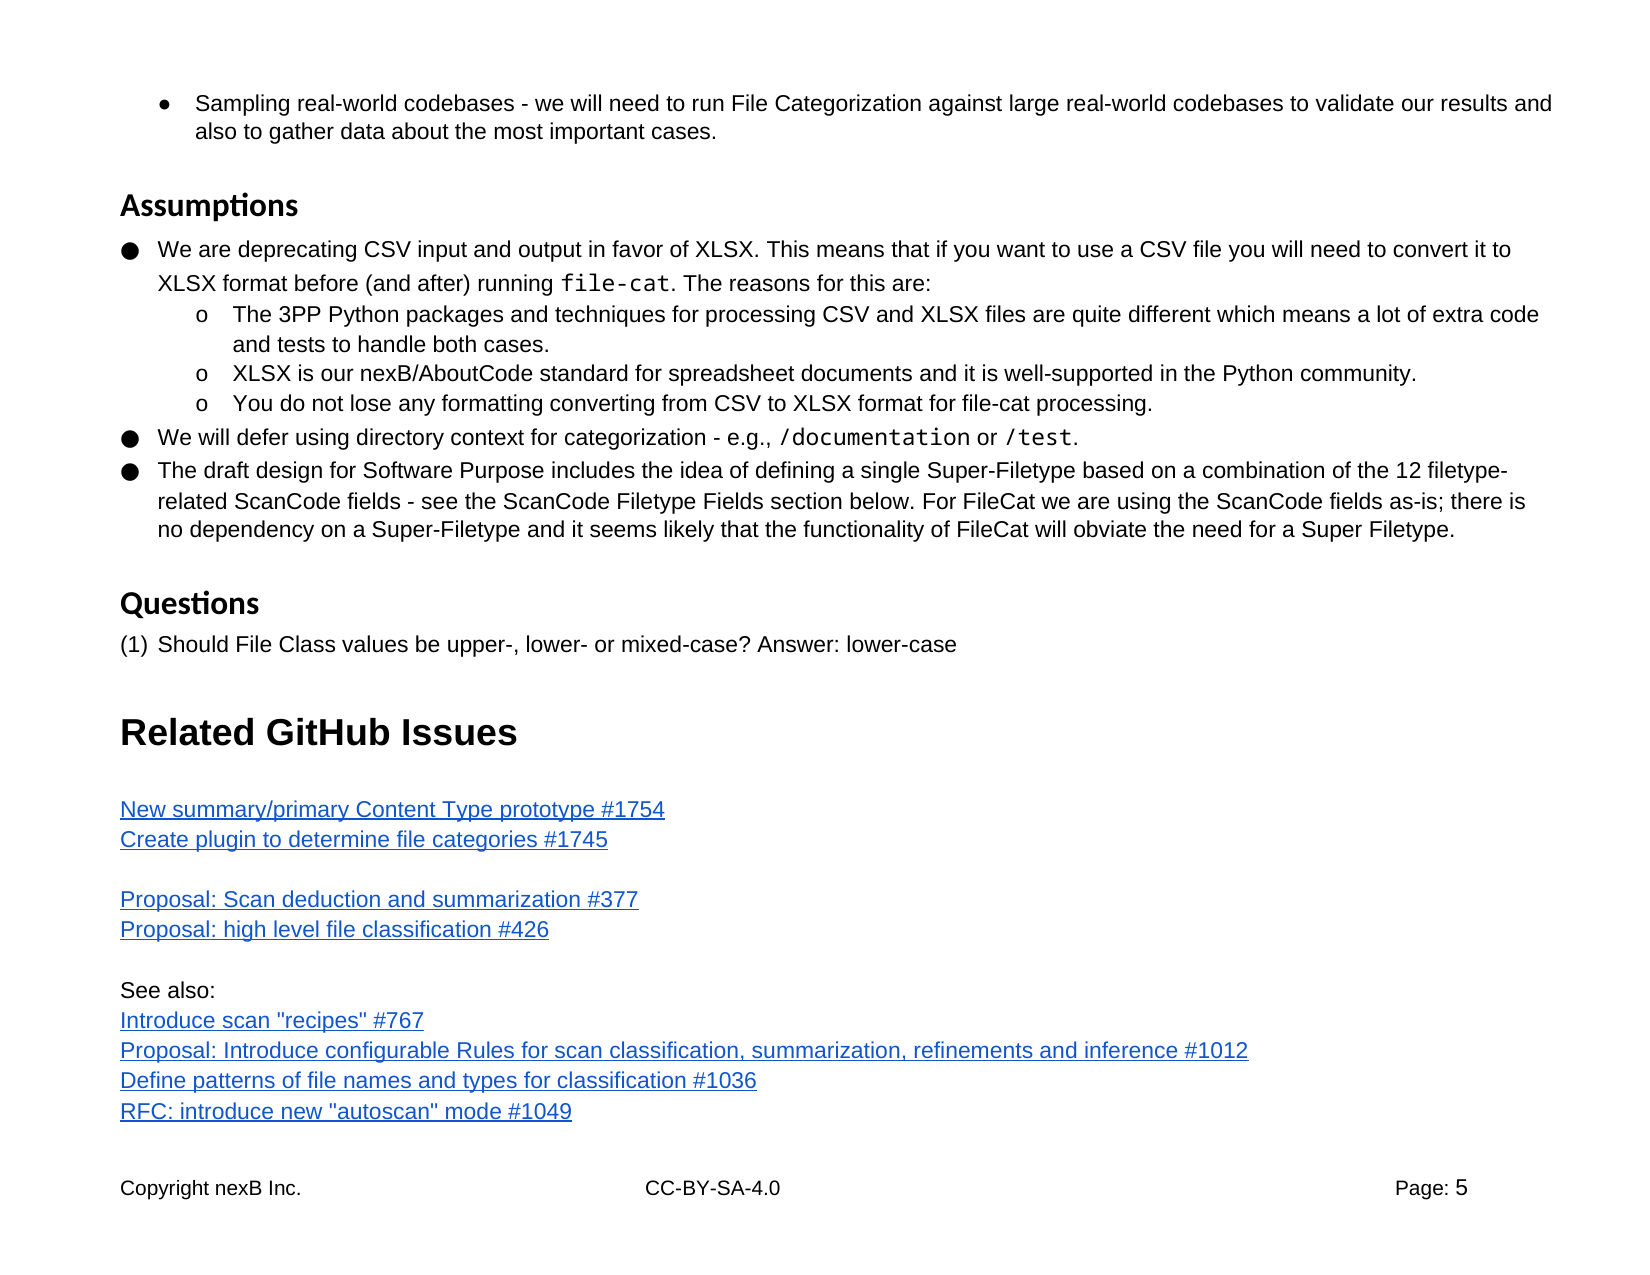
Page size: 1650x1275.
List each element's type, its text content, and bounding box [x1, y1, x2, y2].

subtitle Assumptions [120, 184, 1556, 225]
text Proposal: Scan deduction and summarization #377 [120, 886, 1556, 912]
subtitle Related GitHub Issues [120, 710, 1556, 753]
text Proposal: Introduce configurable Rules for scan classification, summarization, refinements and inference #1012 [120, 1037, 1556, 1063]
text Define patterns of file names and types for classification #1036 [120, 1067, 1556, 1094]
text RFC: introduce new "autoscan" mode #1049 [120, 1098, 1556, 1124]
list The 3PP Python packages and techniques for processing CSV and XLSX files are quite different which means a lot of extra code and tests to handle both cases. [195, 301, 1556, 358]
list XLSX is our nexB/AboutCode standard for spreadsheet documents and it is well-supported in the Python community. [195, 360, 1556, 388]
text Introduce scan "recipes" #767 [120, 1007, 1556, 1033]
subtitle Questions [120, 582, 1556, 623]
text Proposal: high level file classification #426 [120, 916, 1556, 943]
list The draft design for Software Purpose includes the idea of defining a single Super-Filetype based on a combination of the 12 filetype-related ScanCode fields - see the ScanCode Filetype Fields section below. For FileCat we are using the ScanCode fields as-is; there is no dependency on a Super-Filetype and it seems likely that the functionality of FileCat will obviate the need for a Super Filetype. [120, 454, 1556, 543]
list Should File Class values be upper-, lower- or mixed-case? Answer: lower-case [120, 631, 1556, 658]
list You do not lose any formatting converting from CSV to XLSX format for file-cat processing. [195, 390, 1556, 418]
list We are deprecating CSV input and output in favor of XLSX. This means that if you want to use a CSV file you will need to convert it to XLSX format before (and after) running file-cat. The reasons for this are: [120, 233, 1556, 298]
text See also: [120, 977, 1556, 1003]
list Sampling real-world codebases - we will need to run File Categorization against large real-world codebases to validate our results and also to gather data about the most important cases. [157, 90, 1556, 145]
text New summary/primary Content Type prototype #1754 [120, 796, 1556, 822]
list We will defer using directory context for categorization - e.g., /documentation or /test. [120, 421, 1556, 452]
text Create plugin to determine file categories #1745 [120, 826, 1556, 852]
